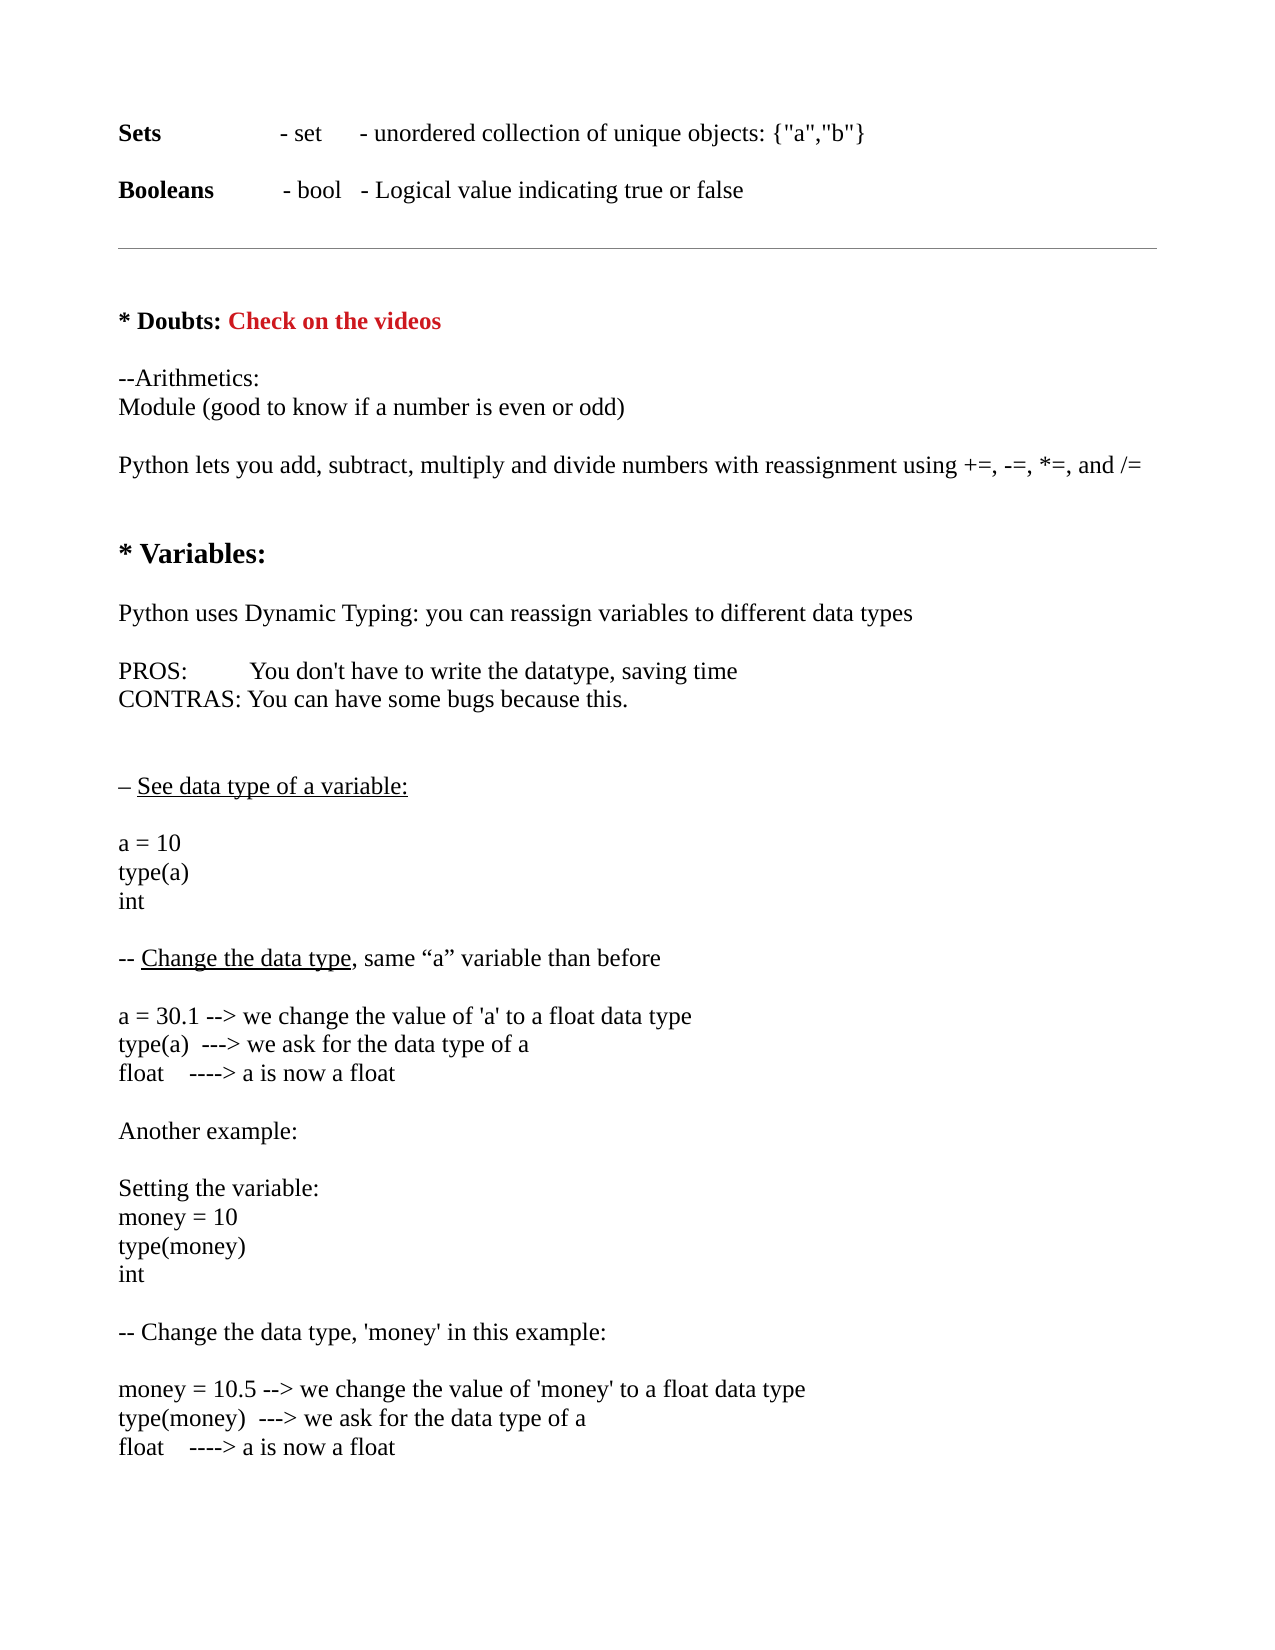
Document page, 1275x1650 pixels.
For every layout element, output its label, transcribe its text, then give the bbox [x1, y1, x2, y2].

text * Doubts: Check on the videos [118, 306, 1157, 335]
text --Arithmetics: Module (good to know if a number is even or odd) Python lets you add, subtract, multiply and divide numbers with reassignment using +=, -=, *=, and /= [118, 335, 1157, 478]
text – See data type of a variable: [118, 771, 1157, 799]
text * Variables: [118, 536, 1157, 569]
text a = 30.1 --> we change the value of 'a' to a float data type type(a) ---> we ask for the data type of a float ----> a is now a float [118, 972, 1157, 1087]
text Sets - set - unordered collection of unique objects: {"a","b"} [118, 118, 1157, 176]
text type(a) int [118, 857, 1157, 914]
text Booleans - bool - Logical value indicating true or false [118, 176, 1157, 204]
text PROS: You don't have to write the datatype, saving time CONTRAS: You can have some bugs because this. [118, 656, 1157, 713]
text Python uses Dynamic Typing: you can reassign variables to different data types [118, 598, 1157, 656]
text Another example: Setting the variable: money = 10 type(money) int -- Change the data type, 'money' in this example: money = 10.5 --> we change the value of 'money' to a float data type type(money) ---> we ask for the data type of a float ----> a is now a float [118, 1116, 1157, 1461]
text a = 10 [118, 828, 1157, 857]
text -- Change the data type, same “a” variable than before [118, 943, 1157, 972]
